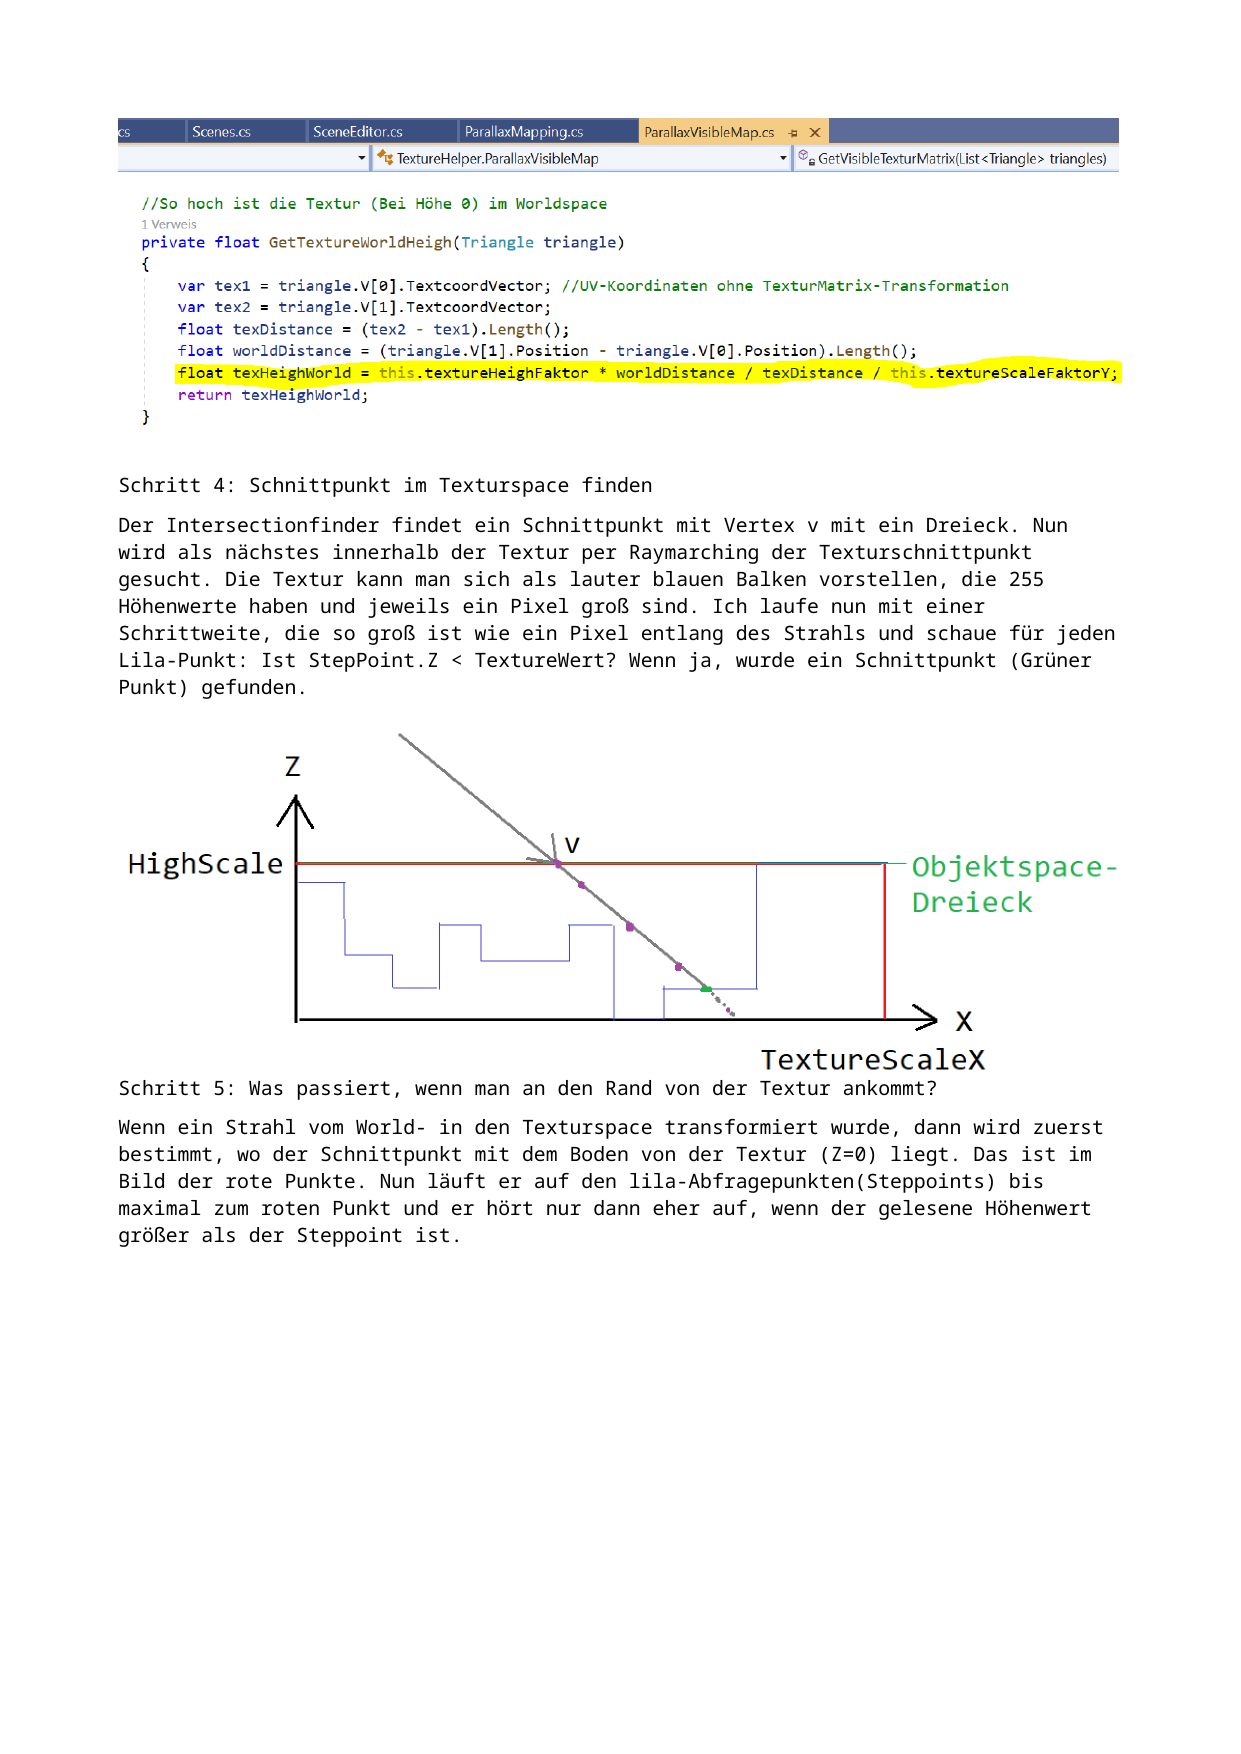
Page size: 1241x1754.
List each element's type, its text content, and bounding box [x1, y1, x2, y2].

text Der Intersectionfinder findet ein Schnittpunkt mit Vertex v mit ein Dreieck. Nun wird als nächstes innerhalb der Textur per Raymarching der Texturschnittpunkt gesucht. Die Textur kann man sich als lauter blauen Balken vorstellen, die 255 Höhenwerte haben und jeweils ein Pixel groß sind. Ich laufe nun mit einer Schrittweite, die so groß ist wie ein Pixel entlang des Strahls und schaue für jeden Lila-Punkt: Ist StepPoint.Z < TextureWert? Wenn ja, wurde ein Schnittpunkt (Grüner Punkt) gefunden. [118, 511, 1122, 700]
text Wenn ein Strahl vom World- in den Texturspace transformiert wurde, dann wird zuerst bestimmt, wo der Schnittpunkt mit dem Boden von der Textur (Z=0) liegt. Das ist im Bild der rote Punkte. Nun läuft er auf den lila-Abfragepunkten(Steppoints) bis maximal zum roten Punkt und er hört nur dann eher auf, wenn der gelesene Höhenwert größer als der Steppoint ist. [118, 1113, 1122, 1248]
text Schritt 5: Was passiert, wenn man an den Rand von der Textur ankommt? [118, 1074, 1122, 1101]
picture [118, 712, 1122, 1074]
text Schritt 4: Schnittpunkt im Texturspace finden [118, 472, 1122, 499]
picture [118, 118, 1122, 433]
